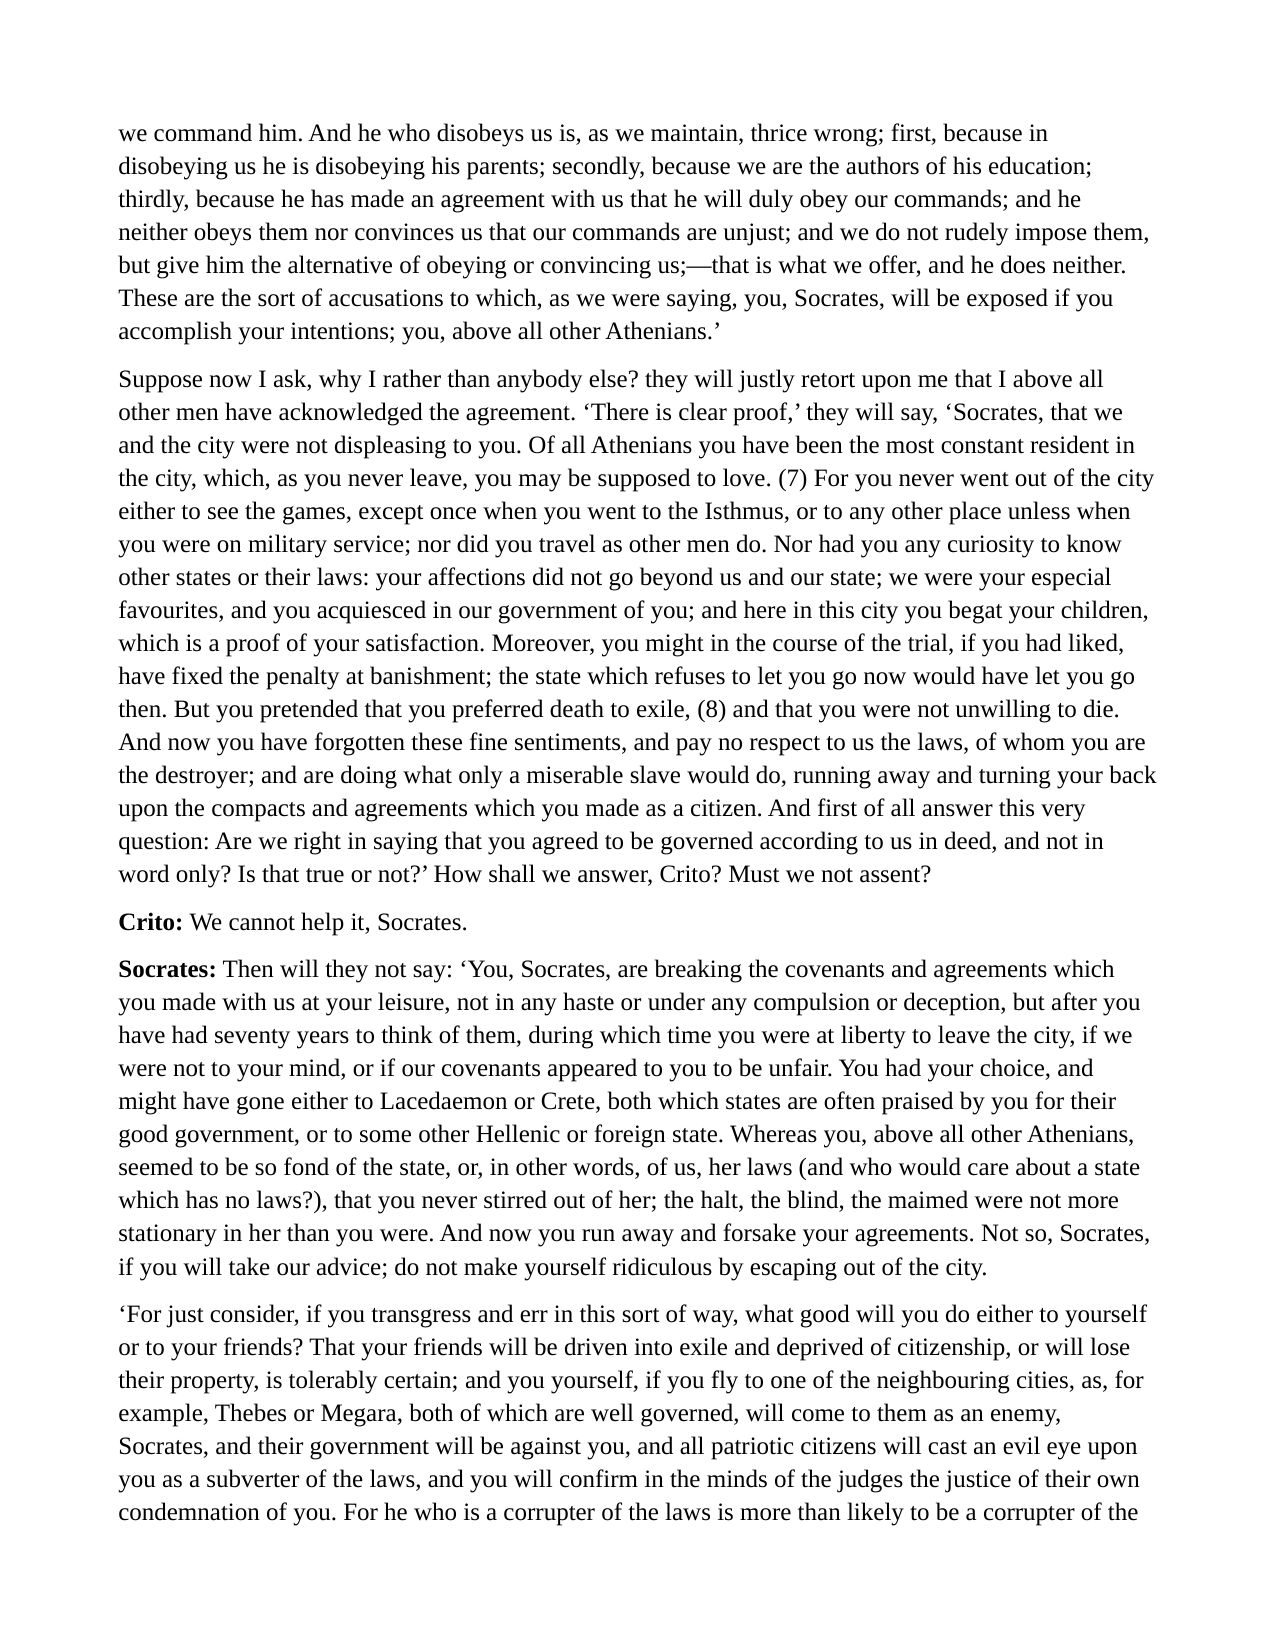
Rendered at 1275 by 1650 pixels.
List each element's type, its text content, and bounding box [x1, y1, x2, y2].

text ‘For just consider, if you transgress and err in this sort of way, what good will you do either to yourself or to your friends? That your friends will be driven into exile and deprived of citizenship, or will lose their property, is tolerably certain; and you yourself, if you fly to one of the neighbouring cities, as, for example, Thebes or Megara, both of which are well governed, will come to them as an enemy, Socrates, and their government will be against you, and all patriotic citizens will cast an evil eye upon you as a subverter of the laws, and you will confirm in the minds of the judges the justice of their own condemnation of you. For he who is a corrupter of the laws is more than likely to be a corrupter of the [118, 1299, 1157, 1526]
text Socrates: Then will they not say: ‘You, Socrates, are breaking the covenants and agreements which you made with us at your leisure, not in any haste or under any compulsion or deception, but after you have had seventy years to think of them, during which time you were at liberty to leave the city, if we were not to your mind, or if our covenants appeared to you to be unfair. You had your choice, and might have gone either to Lacedaemon or Crete, both which states are often praised by you for their good government, or to some other Hellenic or foreign state. Whereas you, above all other Athenians, seemed to be so fond of the state, or, in other words, of us, her laws (and who would care about a state which has no laws?), that you never stirred out of her; the halt, the blind, the maimed were not more stationary in her than you were. And now you run away and forsake your agreements. Not so, Socrates, if you will take our advice; do not make yourself ridiculous by escaping out of the city. [118, 954, 1157, 1280]
text we command him. And he who disobeys us is, as we maintain, thrice wrong; first, because in disobeying us he is disobeying his parents; secondly, because we are the authors of his education; thirdly, because he has made an agreement with us that he will duly obey our commands; and he neither obeys them nor convinces us that our commands are unjust; and we do not rudely impose them, but give him the alternative of obeying or convincing us;—that is what we offer, and he does neither. These are the sort of accusations to which, as we were saying, you, Socrates, will be exposed if you accomplish your intentions; you, above all other Athenians.’ [118, 118, 1157, 345]
text Suppose now I ask, why I rather than anybody else? they will justly retort upon me that I above all other men have acknowledged the agreement. ‘There is clear proof,’ they will say, ‘Socrates, that we and the city were not displeasing to you. Of all Athenians you have been the most constant resident in the city, which, as you never leave, you may be supposed to love. (7) For you never went out of the city either to see the games, except once when you went to the Isthmus, or to any other place unless when you were on military service; nor did you travel as other men do. Nor had you any curiosity to know other states or their laws: your affections did not go beyond us and our state; we were your especial favourites, and you acquiesced in our government of you; and here in this city you begat your children, which is a proof of your satisfaction. Moreover, you might in the course of the trial, if you had liked, have fixed the penalty at banishment; the state which refuses to let you go now would have let you go then. But you pretended that you preferred death to exile, (8) and that you were not unwilling to die. And now you have forgotten these fine sentiments, and pay no respect to us the laws, of whom you are the destroyer; and are doing what only a miserable slave would do, running away and turning your back upon the compacts and agreements which you made as a citizen. And first of all answer this very question: Are we right in saying that you agreed to be governed according to us in deed, and not in word only? Is that true or not?’ How shall we answer, Crito? Must we not assent? [118, 364, 1157, 888]
text Crito: We cannot help it, Socrates. [118, 907, 1157, 936]
